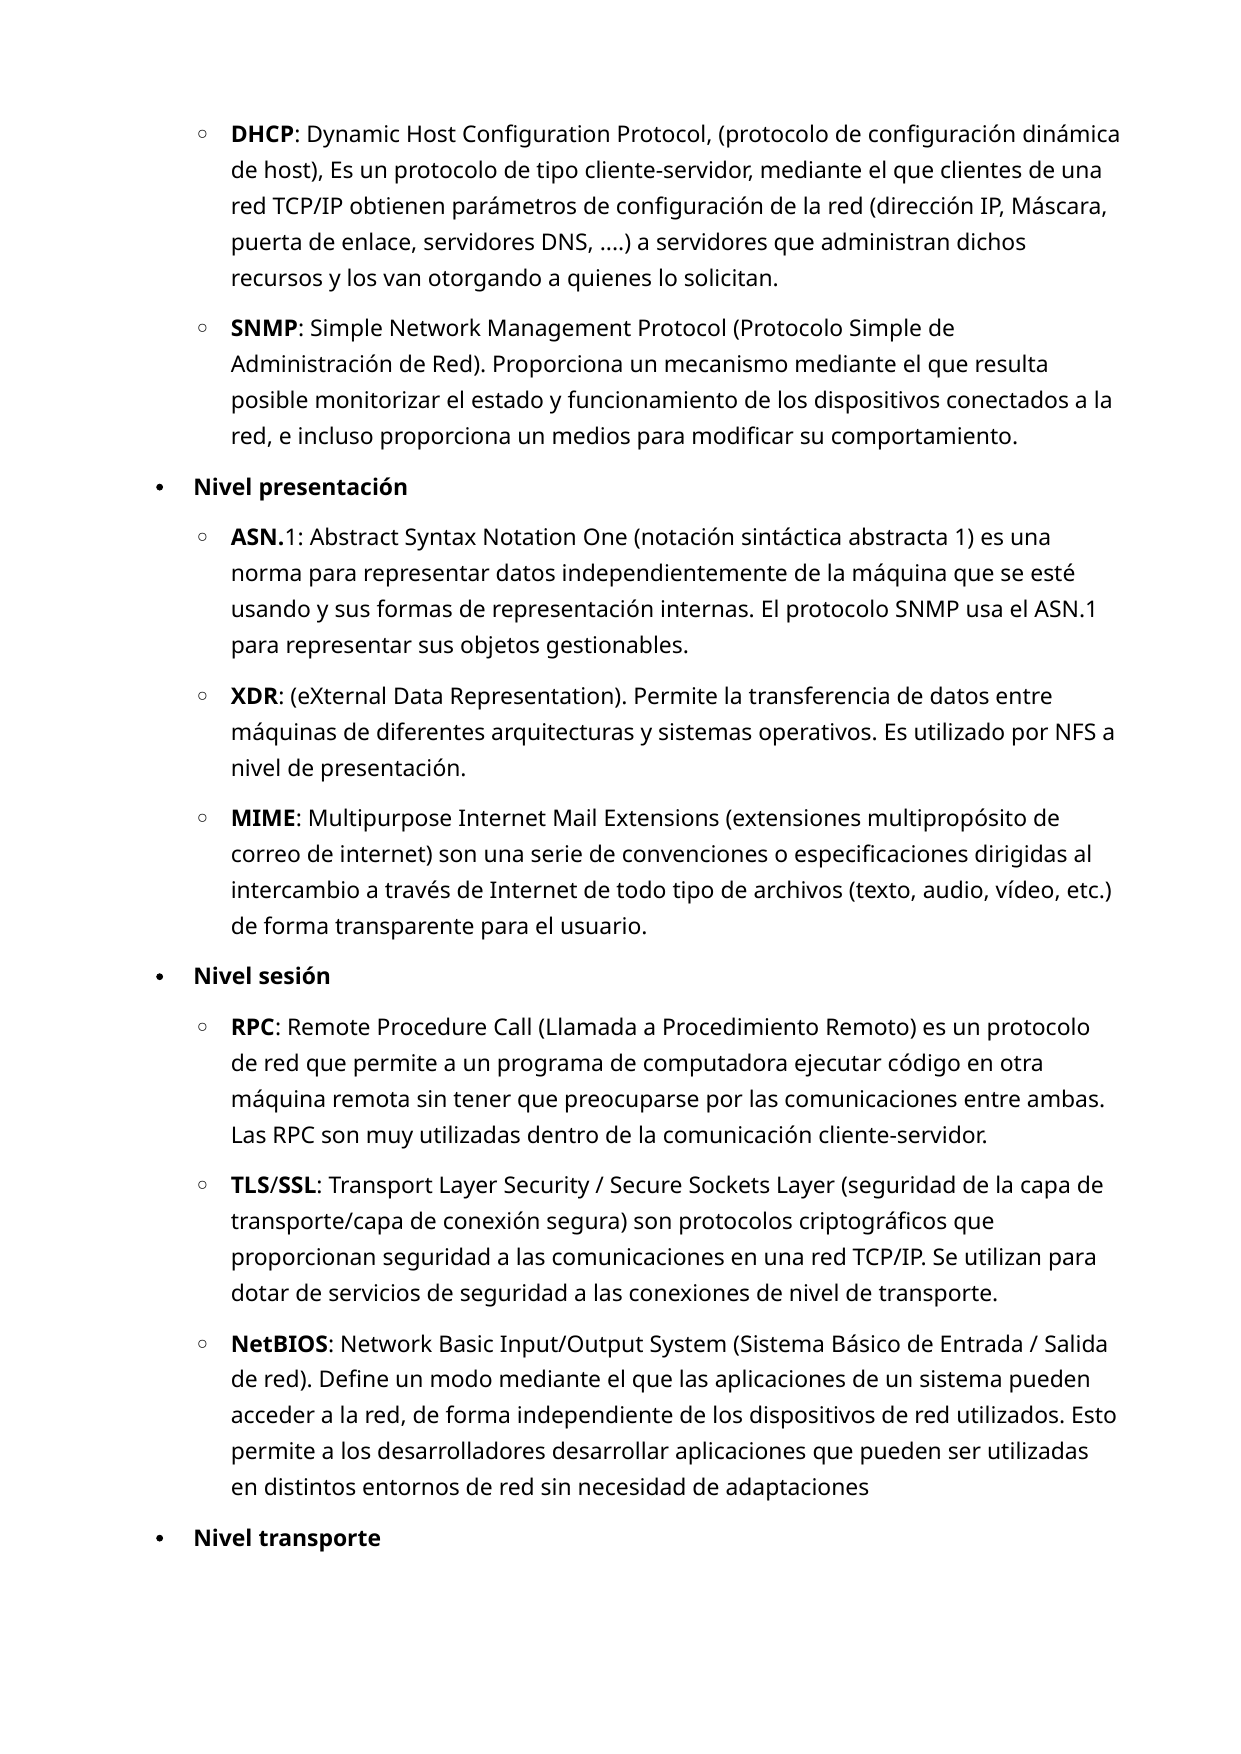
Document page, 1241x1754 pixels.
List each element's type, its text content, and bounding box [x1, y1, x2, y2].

list RPC: Remote Procedure Call (Llamada a Procedimiento Remoto) es un protocolo de red que permite a un programa de computadora ejecutar código en otra máquina remota sin tener que preocuparse por las comunicaciones entre ambas. Las RPC son muy utilizadas dentro de la comunicación cliente-servidor. [193, 1011, 1122, 1150]
list Nivel presentación [156, 471, 1122, 502]
list XDR: (eXternal Data Representation). Permite la transferencia de datos entre máquinas de diferentes arquitecturas y sistemas operativos. Es utilizado por NFS a nivel de presentación. [193, 679, 1122, 783]
list DHCP: Dynamic Host Configuration Protocol, (protocolo de configuración dinámica de host), Es un protocolo de tipo cliente-servidor, mediante el que clientes de una red TCP/IP obtienen parámetros de configuración de la red (dirección IP, Máscara, puerta de enlace, servidores DNS, ....) a servidores que administran dichos recursos y los van otorgando a quienes lo solicitan. [193, 118, 1122, 293]
list MIME: Multipurpose Internet Mail Extensions (extensiones multipropósito de correo de internet) son una serie de convenciones o especificaciones dirigidas al intercambio a través de Internet de todo tipo de archivos (texto, audio, vídeo, etc.) de forma transparente para el usuario. [193, 802, 1122, 941]
list TLS/SSL: Transport Layer Security / Secure Sockets Layer (seguridad de la capa de transporte/capa de conexión segura) son protocolos criptográficos que proporcionan seguridad a las comunicaciones en una red TCP/IP. Se utilizan para dotar de servicios de seguridad a las conexiones de nivel de transporte. [193, 1169, 1122, 1308]
list ASN.1: Abstract Syntax Notation One (notación sintáctica abstracta 1) es una norma para representar datos independientemente de la máquina que se esté usando y sus formas de representación internas. El protocolo SNMP usa el ASN.1 para representar sus objetos gestionables. [193, 521, 1122, 660]
list SNMP: Simple Network Management Protocol (Protocolo Simple de Administración de Red). Proporciona un mecanismo mediante el que resulta posible monitorizar el estado y funcionamiento de los dispositivos conectados a la red, e incluso proporciona un medios para modificar su comportamiento. [193, 312, 1122, 451]
list NetBIOS: Network Basic Input/Output System (Sistema Básico de Entrada / Salida de red). Define un modo mediante el que las aplicaciones de un sistema pueden acceder a la red, de forma independiente de los dispositivos de red utilizados. Esto permite a los desarrolladores desarrollar aplicaciones que pueden ser utilizadas en distintos entornos de red sin necesidad de adaptaciones [193, 1327, 1122, 1502]
list Nivel sesión [156, 960, 1122, 992]
list Nivel transporte [156, 1522, 1122, 1553]
